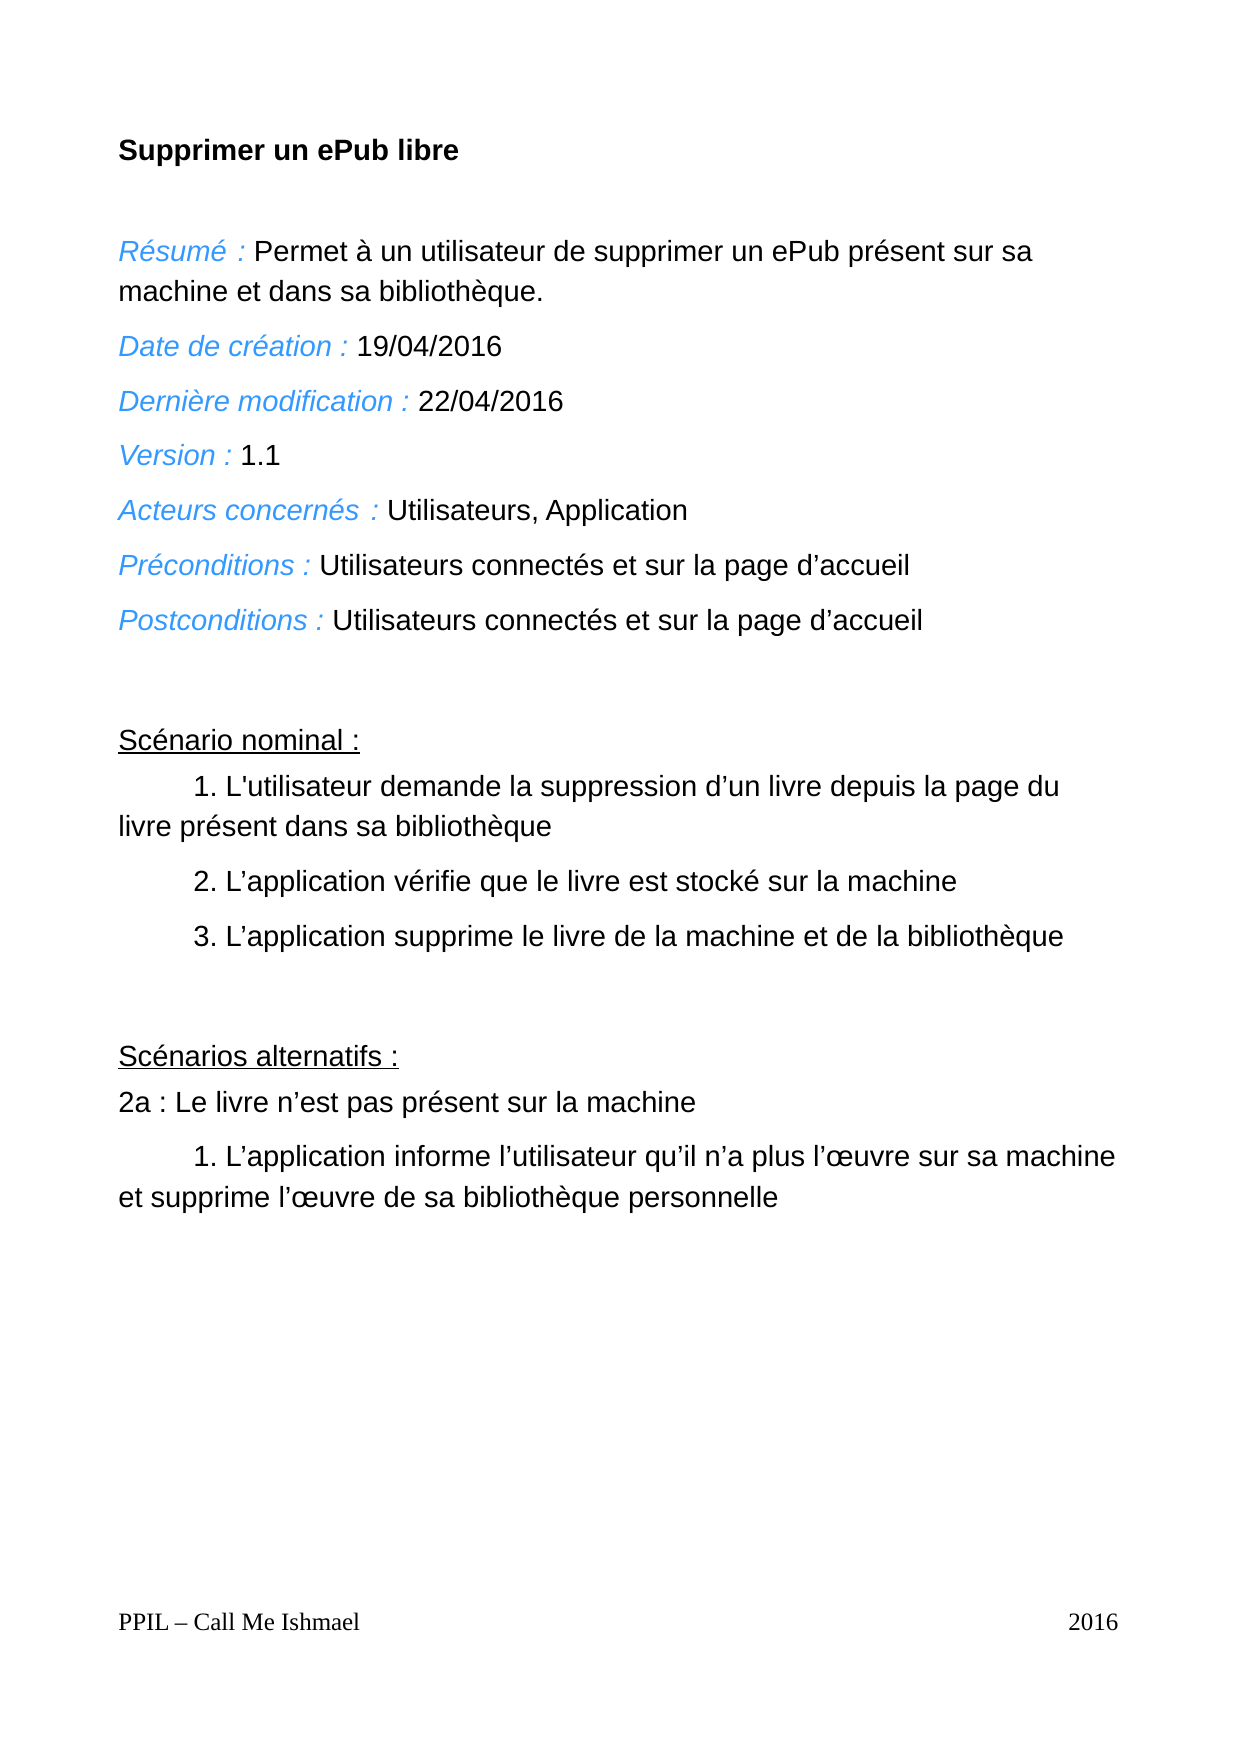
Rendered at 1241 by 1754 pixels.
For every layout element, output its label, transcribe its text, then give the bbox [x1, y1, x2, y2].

text Postconditions : Utilisateurs connectés et sur la page d’accueil [118, 603, 1122, 636]
text 3. L’application supprime le livre de la machine et de la bibliothèque [118, 918, 1122, 952]
text Version : 1.1 [118, 438, 1122, 472]
text 1. L'utilisateur demande la suppression d’un livre depuis la page du livre présent dans sa bibliothèque [118, 769, 1122, 842]
text Préconditions : Utilisateurs connectés et sur la page d’accueil [118, 548, 1122, 581]
subtitle Scénario nominal : [118, 723, 1122, 756]
text Résumé : Permet à un utilisateur de supprimer un ePub présent sur sa machine et dans sa bibliothèque. [118, 234, 1122, 307]
text 2. L’application vérifie que le livre est stocké sur la machine [118, 864, 1122, 897]
text 1. L’application informe l’utilisateur qu’il n’a plus l’œuvre sur sa machine et supprime l’œuvre de sa bibliothèque personnelle [118, 1139, 1122, 1213]
subtitle Supprimer un ePub libre [118, 133, 1122, 166]
text 2a : Le livre n’est pas présent sur la machine [118, 1084, 1122, 1118]
text Date de création : 19/04/2016 [118, 329, 1122, 362]
text Acteurs concernés : Utilisateurs, Application [118, 493, 1122, 527]
text Dernière modification : 22/04/2016 [118, 383, 1122, 417]
subtitle Scénarios alternatifs : [118, 1038, 1122, 1072]
